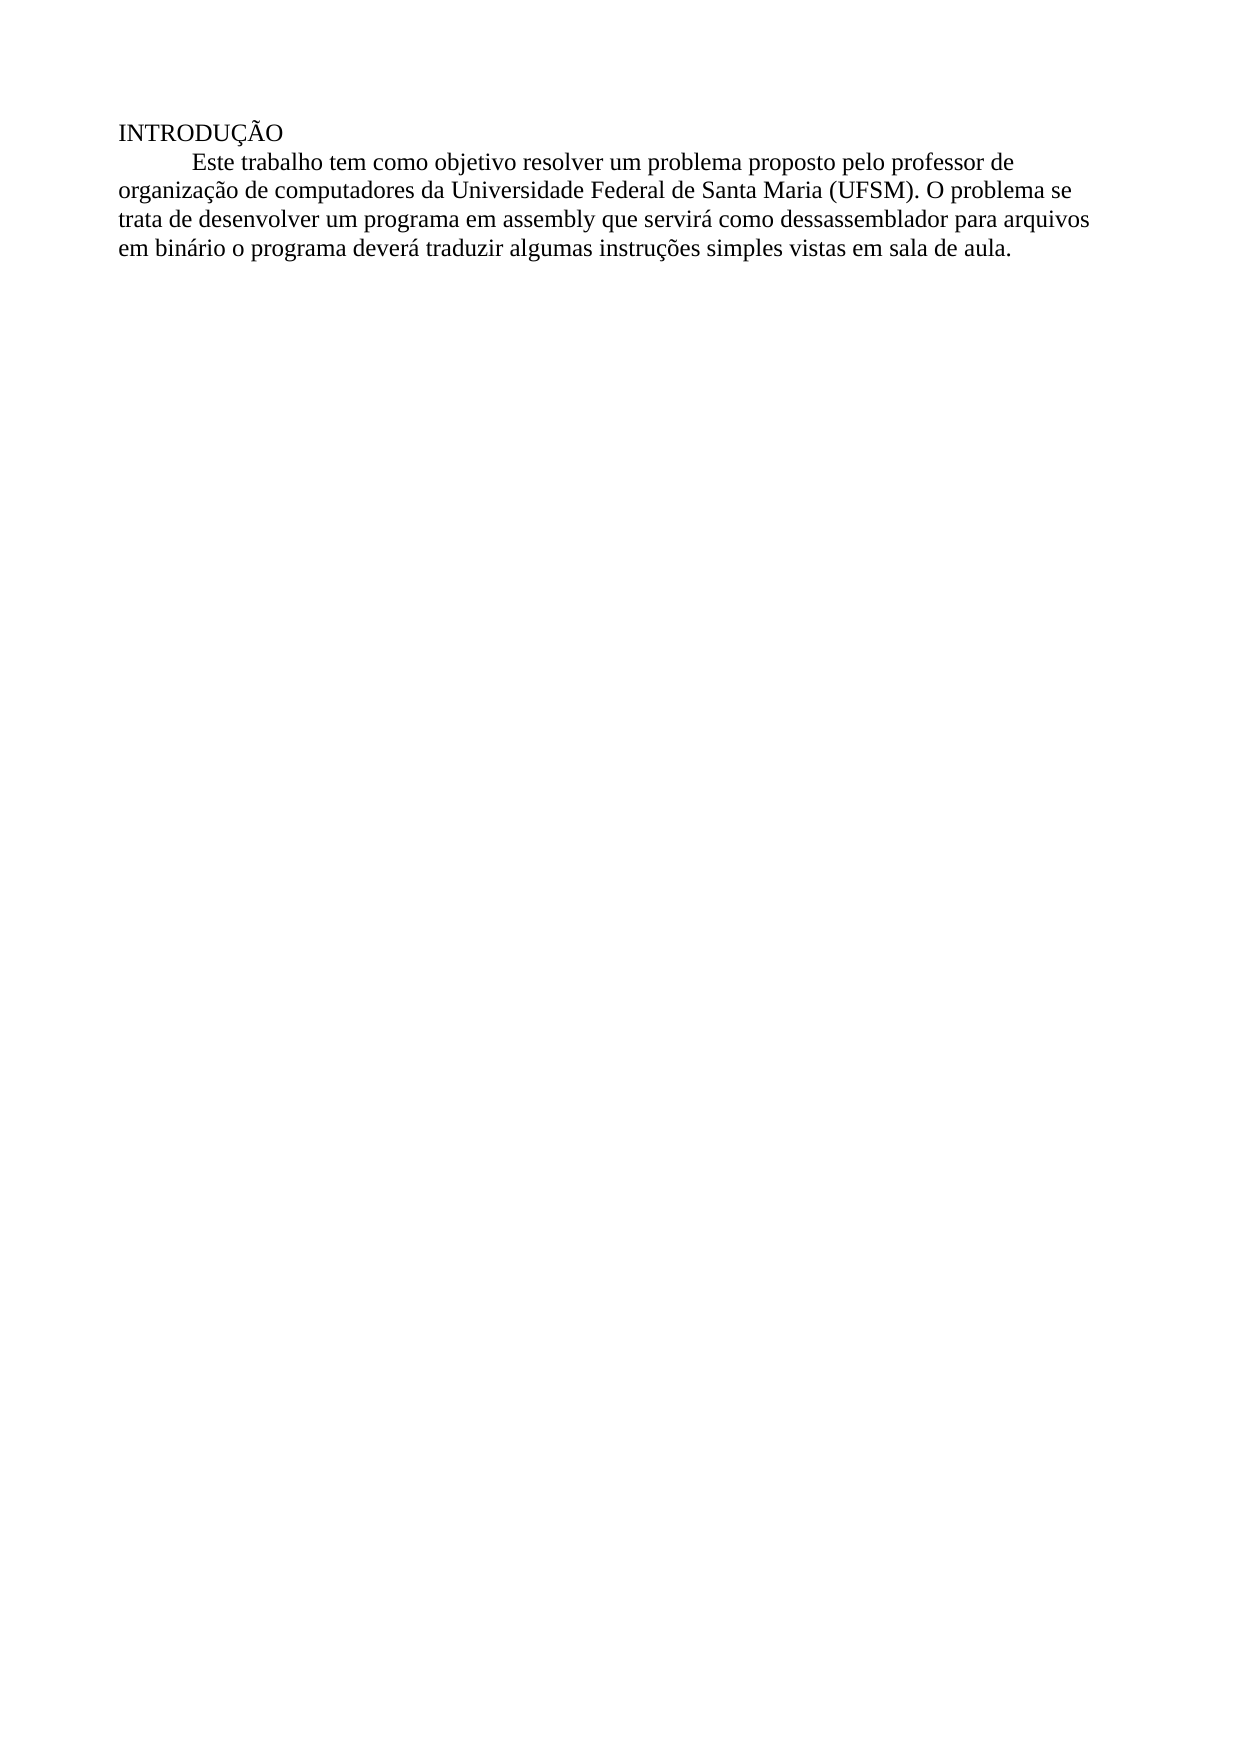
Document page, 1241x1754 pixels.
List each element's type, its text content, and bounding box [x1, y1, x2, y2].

text INTRODUÇÃO [118, 118, 1122, 147]
text Este trabalho tem como objetivo resolver um problema proposto pelo professor de organização de computadores da Universidade Federal de Santa Maria (UFSM). O problema se trata de desenvolver um programa em assembly que servirá como dessassemblador para arquivos em binário o programa deverá traduzir algumas instruções simples vistas em sala de aula. [118, 147, 1122, 262]
